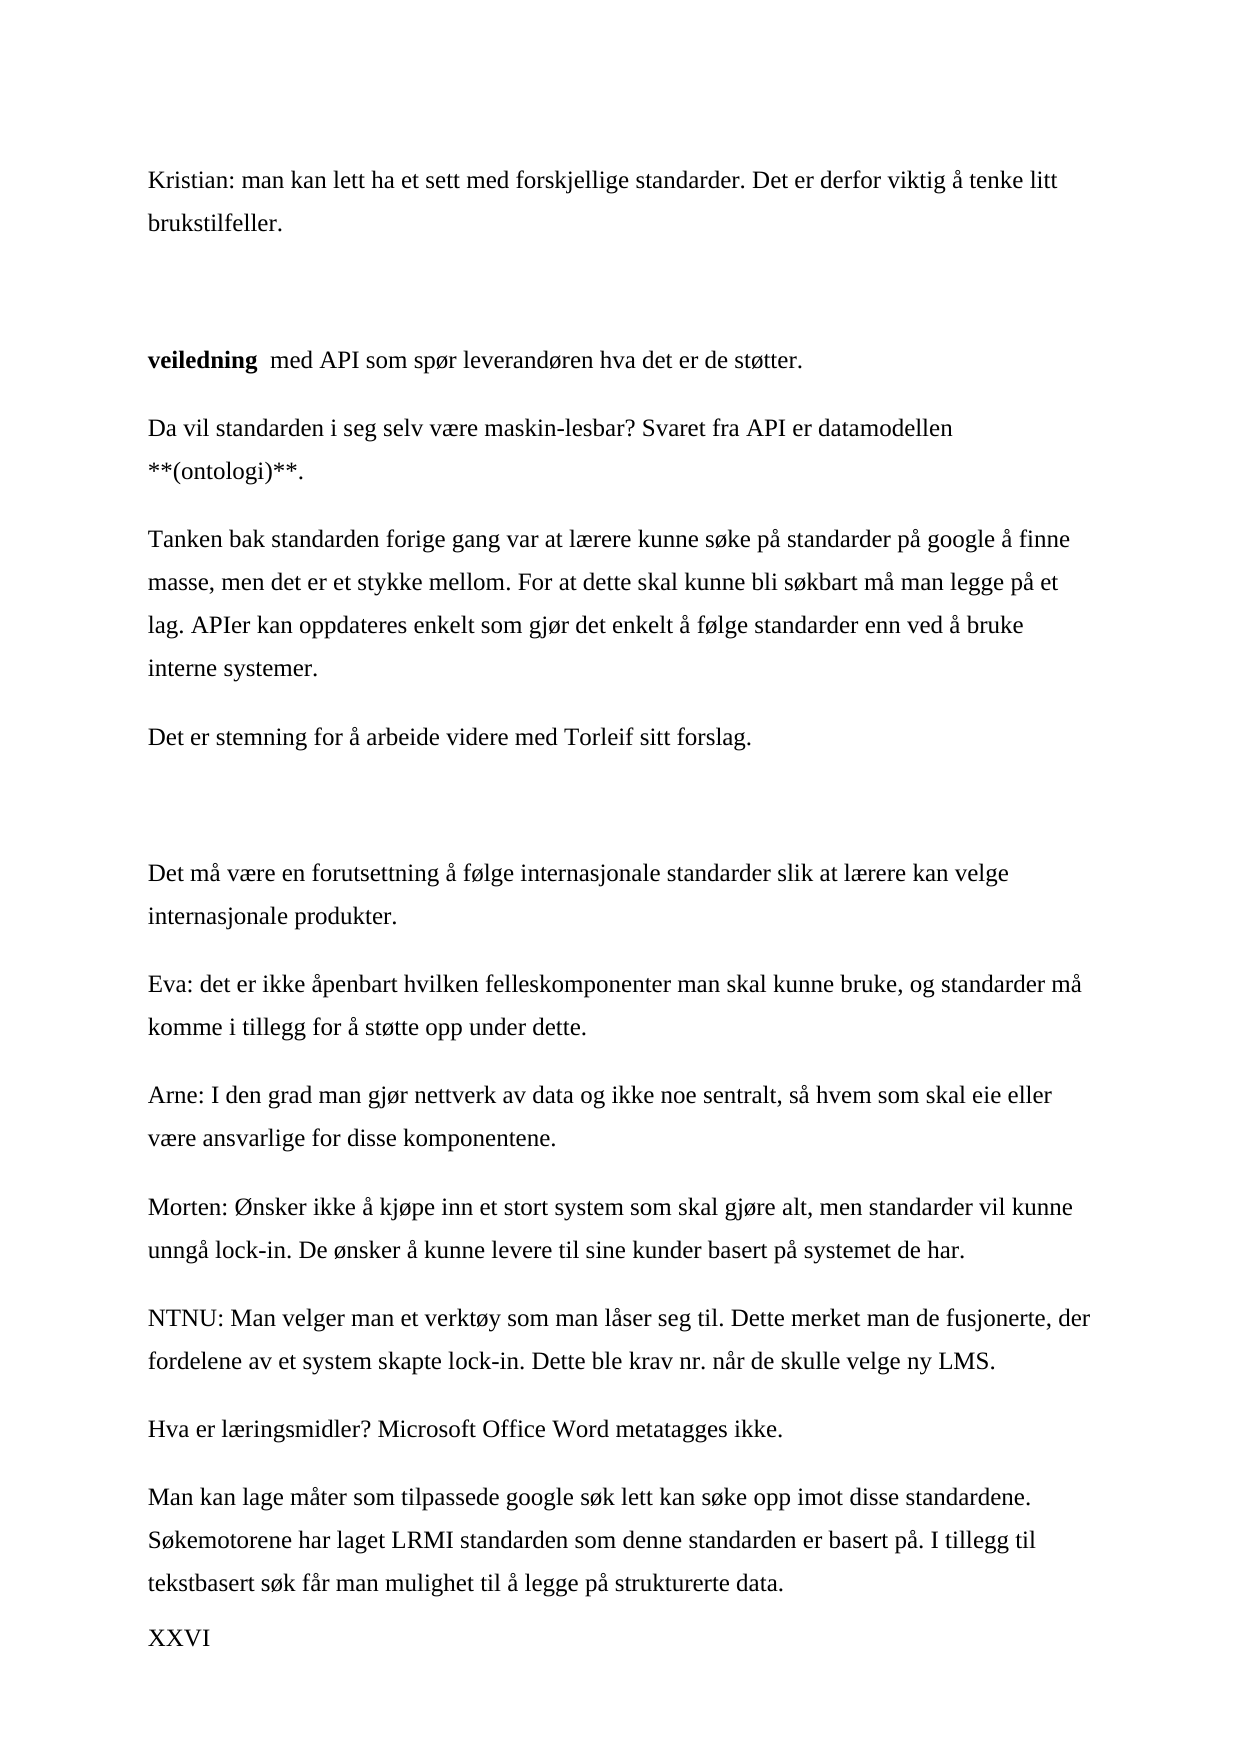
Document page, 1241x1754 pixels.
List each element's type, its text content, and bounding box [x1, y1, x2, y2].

text Eva: det er ikke åpenbart hvilken felleskomponenter man skal kunne bruke, og standarder må komme i tillegg for å støtte opp under dette. [148, 969, 1092, 1041]
text Arne: I den grad man gjør nettverk av data og ikke noe sentralt, så hvem som skal eie eller være ansvarlige for disse komponentene. [148, 1080, 1092, 1152]
text Da vil standarden i seg selv være maskin-lesbar? Svaret fra API er datamodellen **(ontologi)**. [148, 413, 1092, 485]
text Morten: Ønsker ikke å kjøpe inn et stort system som skal gjøre alt, men standarder vil kunne unngå lock-in. De ønsker å kunne levere til sine kunder basert på systemet de har. [148, 1192, 1092, 1263]
text Tanken bak standarden forige gang var at lærere kunne søke på standarder på google å finne masse, men det er et stykke mellom. For at dette skal kunne bli søkbart må man legge på et lag. APIer kan oppdateres enkelt som gjør det enkelt å følge standarder enn ved å bruke interne systemer. [148, 524, 1092, 682]
text Man kan lage måter som tilpassede google søk lett kan søke opp imot disse standardene. Søkemotorene har laget LRMI standarden som denne standarden er basert på. I tillegg til tekstbasert søk får man mulighet til å legge på strukturerte data. [148, 1482, 1092, 1597]
text Hva er læringsmidler? Microsoft Office Word metatagges ikke. [148, 1414, 1092, 1443]
text Det må være en forutsettning å følge internasjonale standarder slik at lærere kan velge internasjonale produkter. [148, 858, 1092, 930]
text Kristian: man kan lett ha et sett med forskjellige standarder. Det er derfor viktig å tenke litt brukstilfeller. [148, 165, 1092, 237]
text veiledning med API som spør leverandøren hva det er de støtter. [148, 345, 1092, 373]
text NTNU: Man velger man et verktøy som man låser seg til. Dette merket man de fusjonerte, der fordelene av et system skapte lock-in. Dette ble krav nr. når de skulle velge ny LMS. [148, 1303, 1092, 1375]
text Det er stemning for å arbeide videre med Torleif sitt forslag. [148, 722, 1092, 750]
